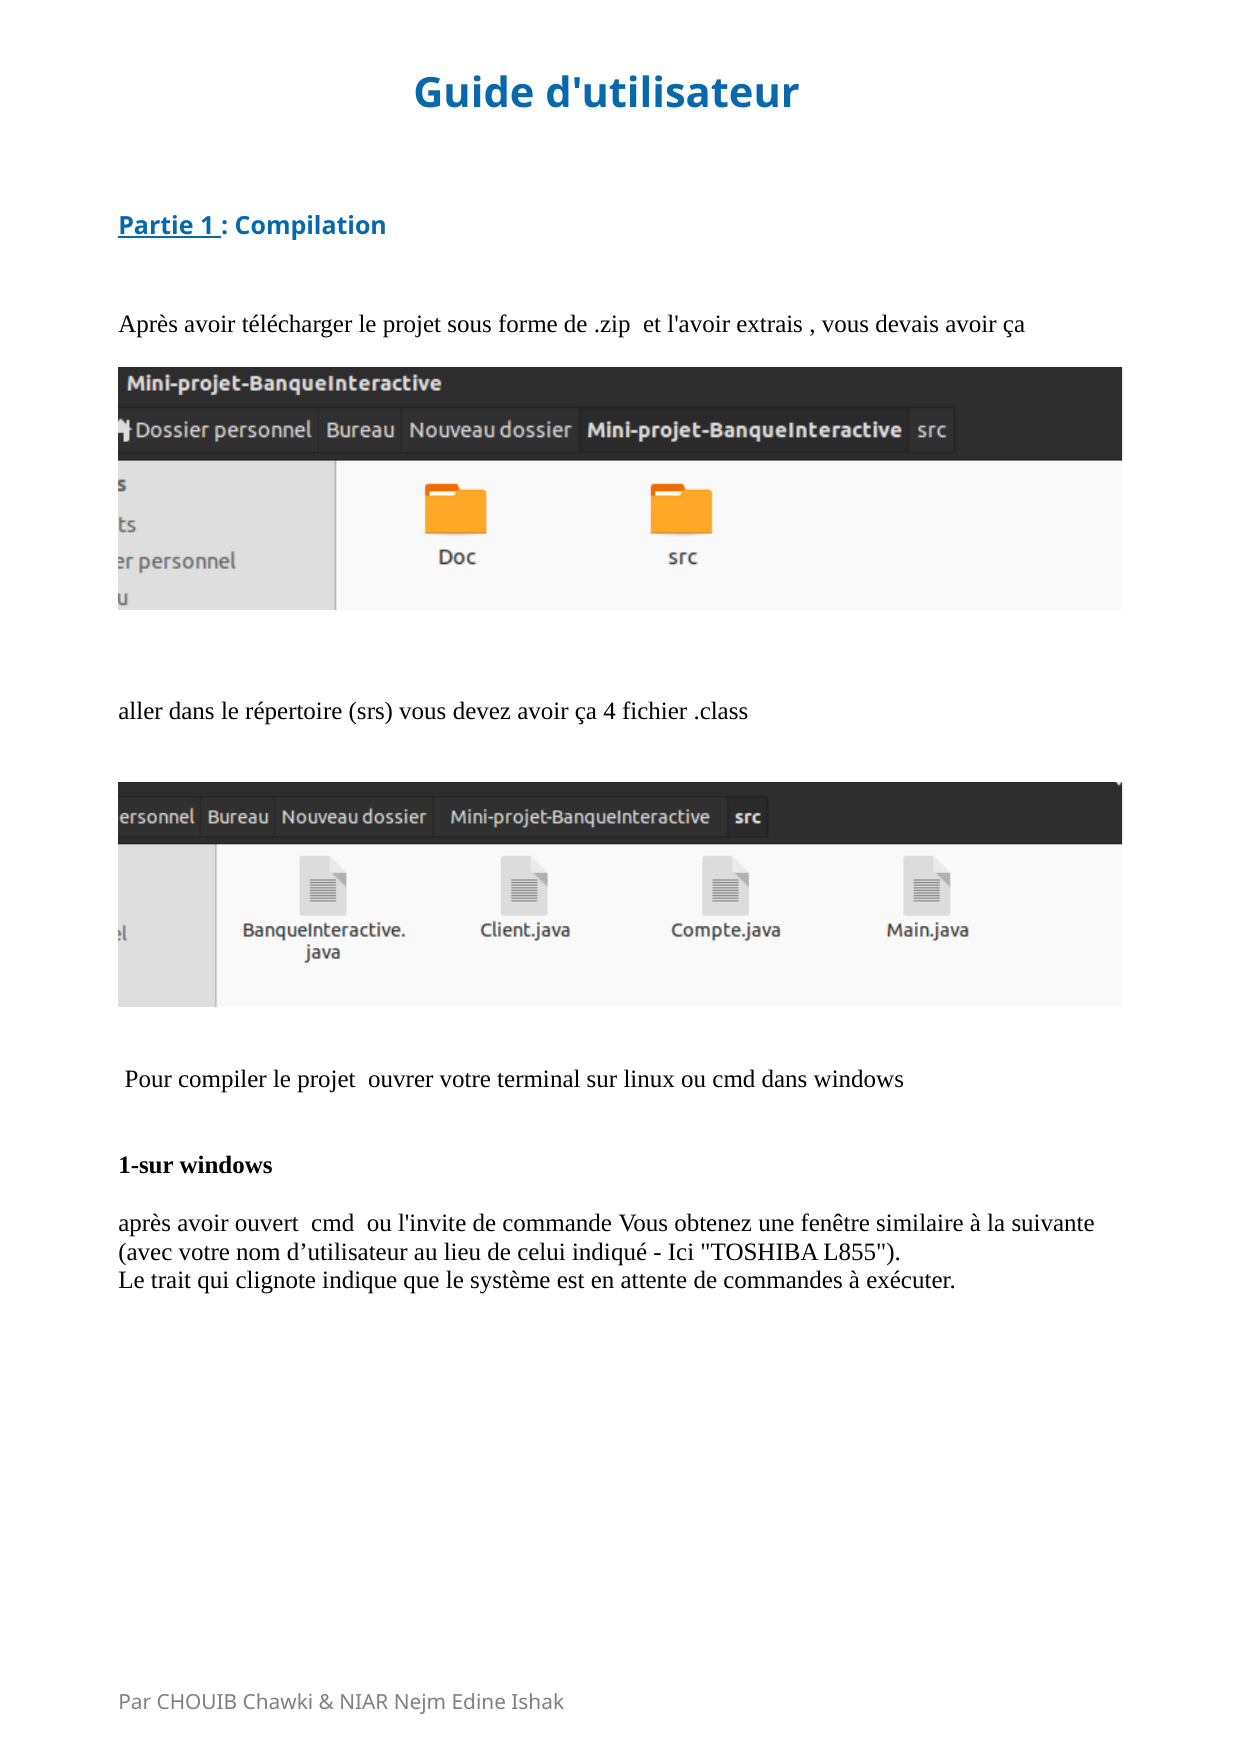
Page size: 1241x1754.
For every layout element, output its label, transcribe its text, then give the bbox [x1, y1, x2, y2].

text après avoir ouvert cmd ou l'invite de commande Vous obtenez une fenêtre similaire à la suivante (avec votre nom d’utilisateur au lieu de celui indiqué - Ici "TOSHIBA L855"). [118, 1208, 1122, 1266]
text Le trait qui clignote indique que le système est en attente de commandes à exécuter. [118, 1266, 1122, 1294]
subtitle Guide d'utilisateur [381, 62, 1122, 119]
subtitle Partie 1 : Compilation [118, 207, 1122, 242]
picture [118, 367, 1123, 610]
text Après avoir télécharger le projet sous forme de .zip et l'avoir extrais , vous devais avoir ça [118, 309, 1122, 338]
text 1-sur windows [118, 1151, 1122, 1179]
picture [118, 782, 1123, 1007]
text Pour compiler le projet ouvrer votre terminal sur linux ou cmd dans windows [118, 1064, 1122, 1093]
text aller dans le répertoire (srs) vous devez avoir ça 4 fichier .class [118, 696, 1122, 725]
